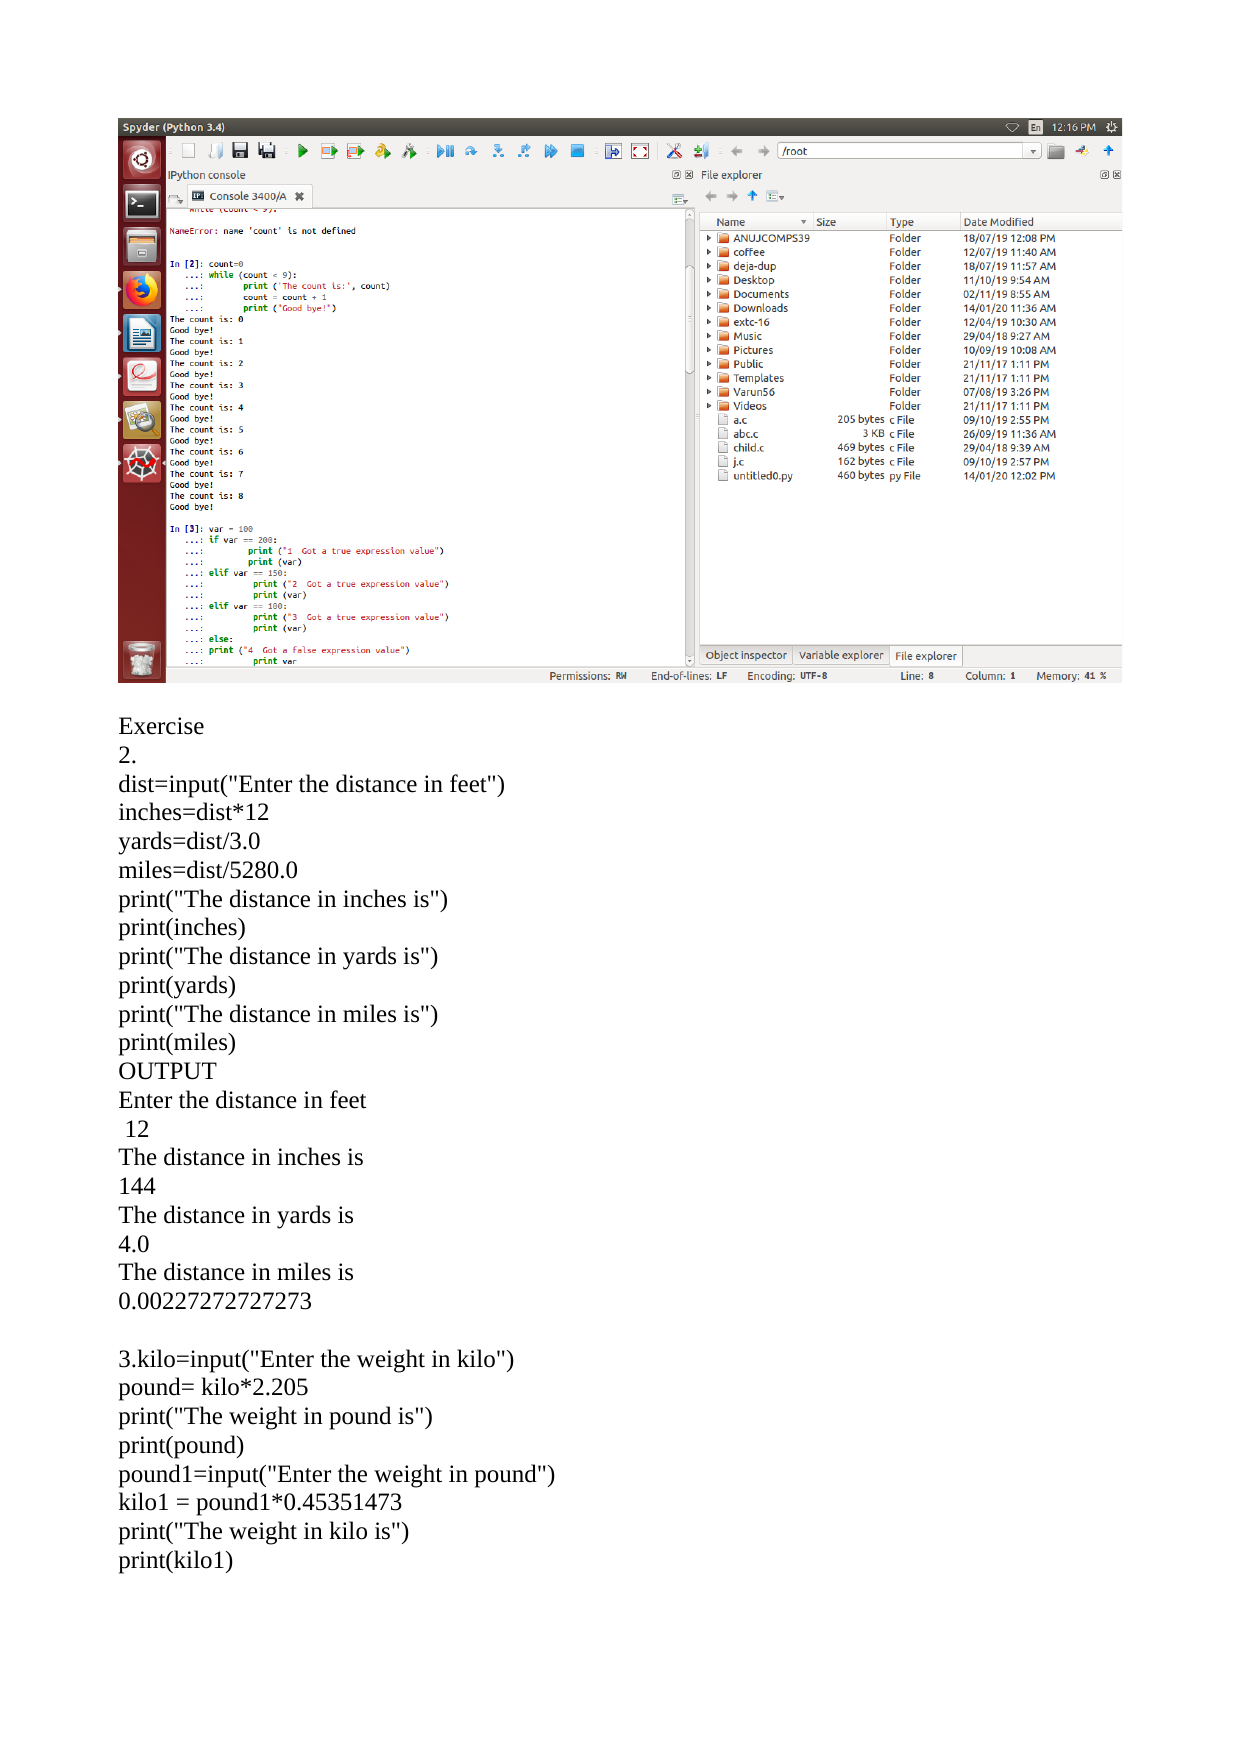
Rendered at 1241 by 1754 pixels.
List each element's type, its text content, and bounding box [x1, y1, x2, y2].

picture [118, 118, 1123, 683]
text 0.00227272727273 [118, 1286, 1122, 1315]
text OUTPUT [118, 1056, 1122, 1085]
text Enter the distance in feet [118, 1085, 1122, 1114]
text print("The weight in kilo is") [118, 1516, 1122, 1545]
text dist=input("Enter the distance in feet") [118, 769, 1122, 797]
text print(kilo1) [118, 1545, 1122, 1574]
text kilo1 = pound1*0.45351473 [118, 1487, 1122, 1516]
text The distance in miles is [118, 1257, 1122, 1286]
text The distance in inches is [118, 1142, 1122, 1171]
text 4.0 [118, 1229, 1122, 1257]
text 3.kilo=input("Enter the weight in kilo") [118, 1344, 1122, 1372]
text print("The distance in yards is") [118, 941, 1122, 970]
text print(yards) [118, 970, 1122, 999]
text print(inches) [118, 912, 1122, 941]
text pound1=input("Enter the weight in pound") [118, 1459, 1122, 1487]
text 12 [118, 1114, 1122, 1142]
text pound= kilo*2.205 [118, 1372, 1122, 1401]
text 2. [118, 740, 1122, 769]
text miles=dist/5280.0 [118, 855, 1122, 884]
text inches=dist*12 [118, 797, 1122, 826]
text print(pound) [118, 1430, 1122, 1459]
text print("The weight in pound is") [118, 1401, 1122, 1430]
text 144 [118, 1171, 1122, 1200]
text The distance in yards is [118, 1200, 1122, 1229]
text print("The distance in miles is") [118, 999, 1122, 1027]
text yards=dist/3.0 [118, 826, 1122, 855]
text print(miles) [118, 1027, 1122, 1056]
text Exercise [118, 711, 1122, 740]
text print("The distance in inches is") [118, 884, 1122, 912]
